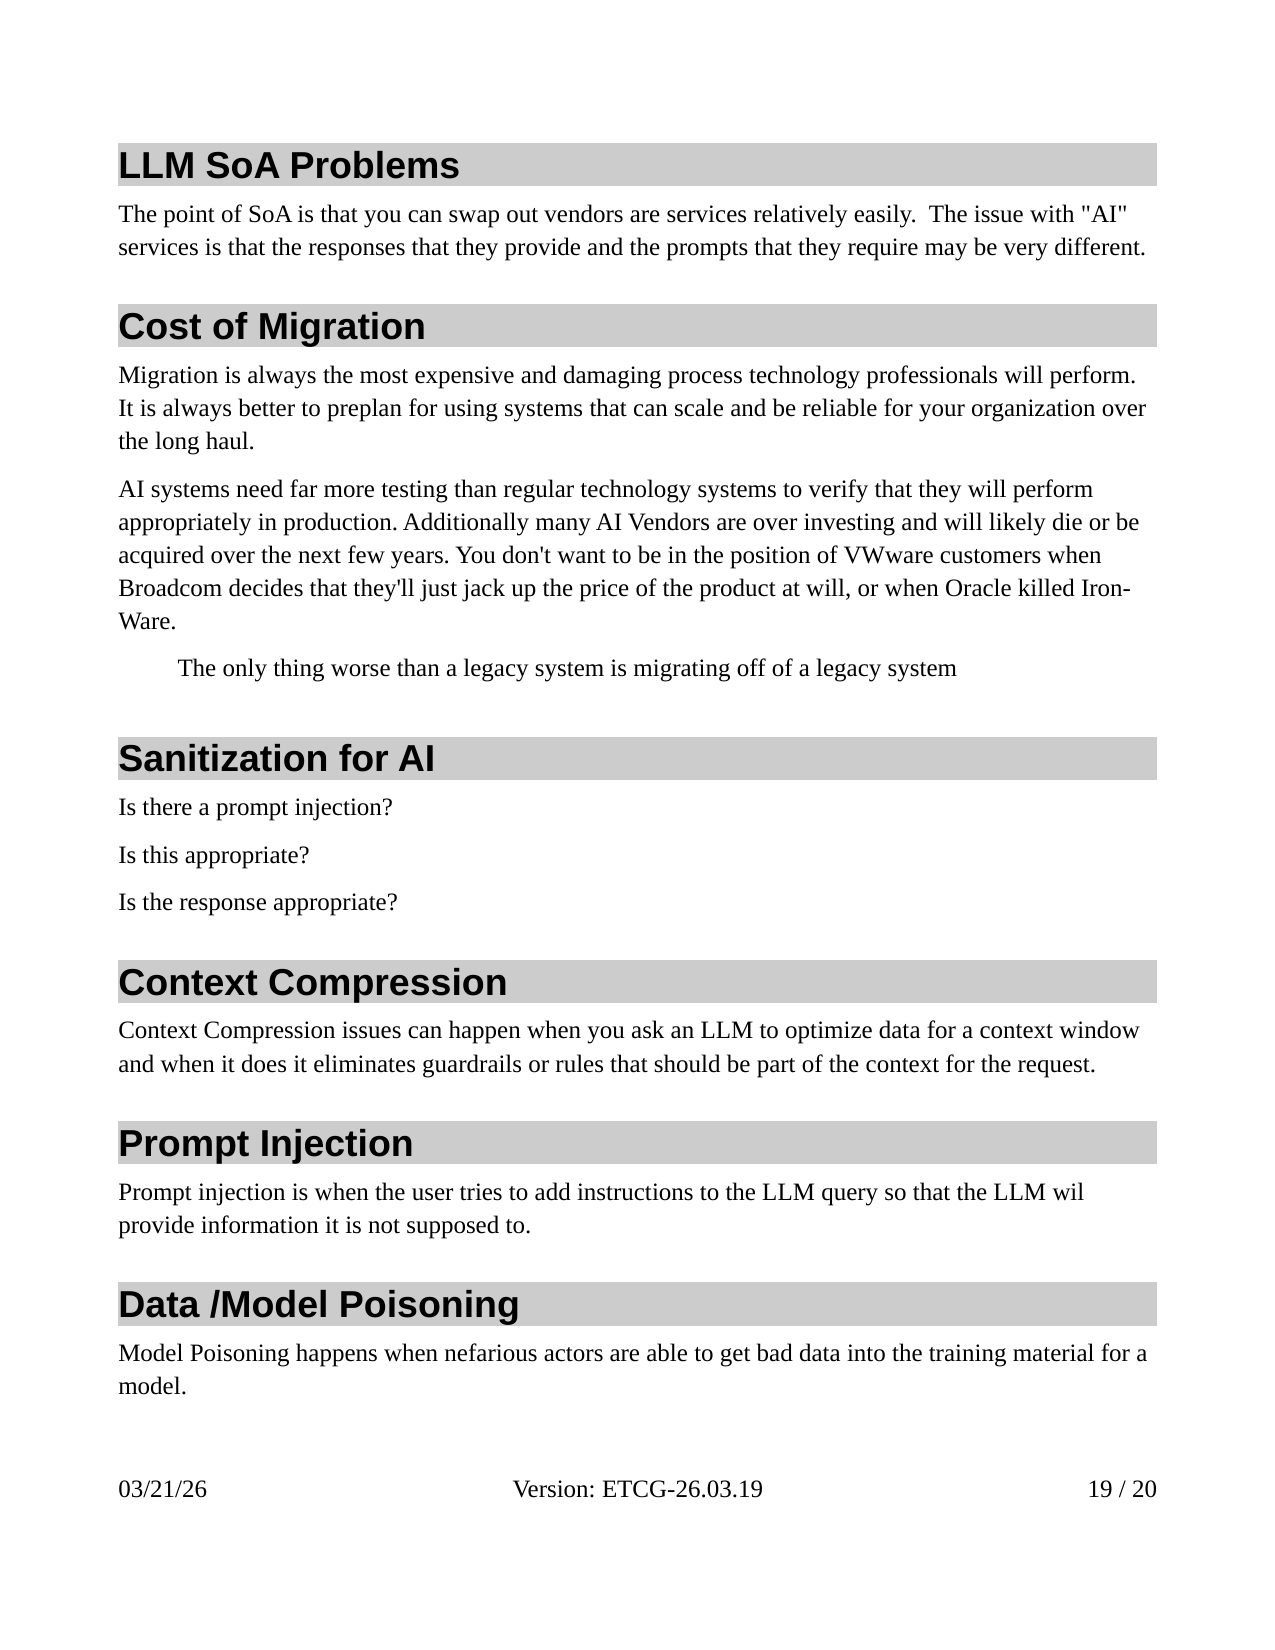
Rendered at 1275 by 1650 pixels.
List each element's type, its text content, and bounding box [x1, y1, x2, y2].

text The point of SoA is that you can swap out vendors are services relatively easily. The issue with "AI" services is that the responses that they provide and the prompts that they require may be very different. [118, 199, 1157, 261]
subtitle Cost of Migration [118, 304, 1157, 347]
text Prompt injection is when the user tries to add instructions to the LLM query so that the LLM wil provide information it is not supposed to. [118, 1177, 1157, 1239]
text AI systems need far more testing than regular technology systems to verify that they will perform appropriately in production. Additionally many AI Vendors are over investing and will likely die or be acquired over the next few years. You don't want to be in the position of VWware customers when Broadcom decides that they'll just jack up the price of the product at will, or when Oracle killed Iron-Ware. [118, 474, 1157, 634]
subtitle Context Compression [118, 960, 1157, 1003]
text Migration is always the most expensive and damaging process technology professionals will perform. It is always better to preplan for using systems that can scale and be reliable for your organization over the long haul. [118, 360, 1157, 455]
text Is there a prompt injection? [118, 792, 1157, 821]
subtitle Prompt Injection [118, 1121, 1157, 1164]
subtitle Data /Model Poisoning [118, 1282, 1157, 1326]
text The only thing worse than a legacy system is migrating off of a legacy system [177, 653, 1098, 682]
subtitle Sanitization for AI [118, 737, 1157, 780]
text Model Poisoning happens when nefarious actors are able to get bad data into the training material for a model. [118, 1338, 1157, 1400]
text Is the response appropriate? [118, 887, 1157, 916]
text Context Compression issues can happen when you ask an LLM to optimize data for a context window and when it does it eliminates guardrails or rules that should be part of the context for the request. [118, 1016, 1157, 1077]
subtitle LLM SoA Problems [118, 143, 1157, 186]
text Is this appropriate? [118, 840, 1157, 868]
